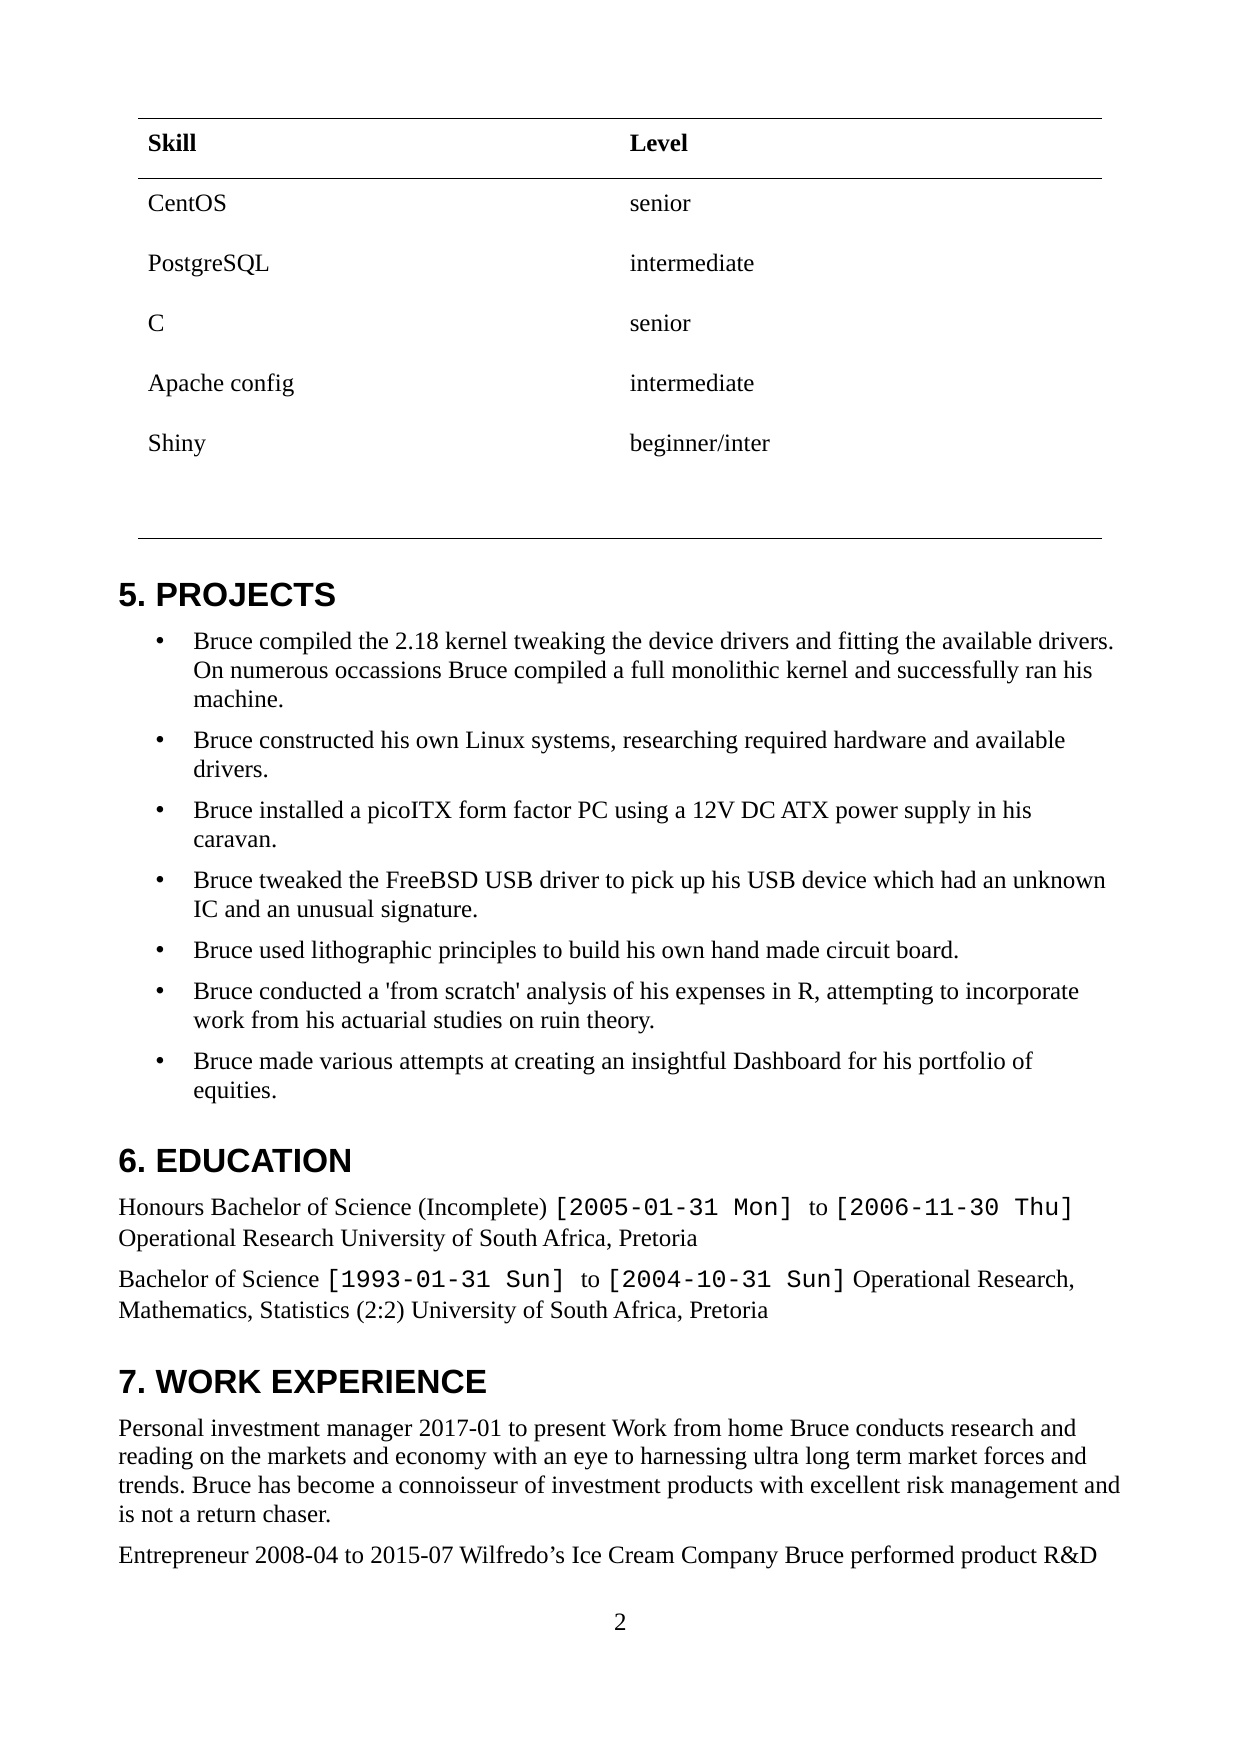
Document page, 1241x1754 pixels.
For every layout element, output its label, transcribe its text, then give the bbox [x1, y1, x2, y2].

list Bruce constructed his own Linux systems, researching required hardware and available drivers. [156, 725, 1122, 782]
table_cell C [138, 298, 620, 358]
table_cell senior [620, 179, 1102, 238]
subtitle PROJECTS [118, 575, 1122, 614]
text Bachelor of Science [1993-01-31 Sun] to [2004-10-31 Sun] Operational Research, Mathematics, Statistics (2:2) University of South Africa, Pretoria [118, 1264, 1122, 1324]
table_header Skill [138, 119, 620, 178]
table_cell senior [620, 298, 1102, 358]
text Personal investment manager 2017-01 to present Work from home Bruce conducts research and reading on the markets and economy with an eye to harnessing ultra long term market forces and trends. Bruce has become a connoisseur of investment products with excellent risk management and is not a return chaser. [118, 1413, 1122, 1528]
text Honours Bachelor of Science (Incomplete) [2005-01-31 Mon] to [2006-11-30 Thu] Operational Research University of South Africa, Pretoria [118, 1192, 1122, 1252]
table_cell intermediate [620, 238, 1102, 298]
table_cell Shiny [138, 418, 620, 478]
table_cell PostgreSQL [138, 238, 620, 298]
subtitle EDUCATION [118, 1141, 1122, 1180]
list Bruce made various attempts at creating an insightful Dashboard for his portfolio of equities. [156, 1046, 1122, 1104]
table_cell CentOS [138, 179, 620, 238]
table_header Level [620, 119, 1102, 178]
list Bruce compiled the 2.18 kernel tweaking the device drivers and fitting the available drivers. On numerous occassions Bruce compiled a full monolithic kernel and successfully ran his machine. [156, 626, 1122, 712]
table_cell [138, 478, 620, 538]
subtitle WORK EXPERIENCE [118, 1362, 1122, 1400]
table_cell intermediate [620, 358, 1102, 418]
table_cell beginner/inter [620, 418, 1102, 478]
list Bruce conducted a 'from scratch' analysis of his expenses in R, attempting to incorporate work from his actuarial studies on ruin theory. [156, 976, 1122, 1034]
table_cell [620, 478, 1102, 538]
list Bruce used lithographic principles to build his own hand made circuit board. [156, 935, 1122, 964]
text Entrepreneur 2008-04 to 2015-07 Wilfredo’s Ice Cream Company Bruce performed product R&D [118, 1540, 1122, 1569]
list Bruce tweaked the FreeBSD USB driver to pick up his USB device which had an unknown IC and an unusual signature. [156, 865, 1122, 922]
list Bruce installed a picoITX form factor PC using a 12V DC ATX power supply in his caravan. [156, 795, 1122, 852]
table_cell Apache config [138, 358, 620, 418]
